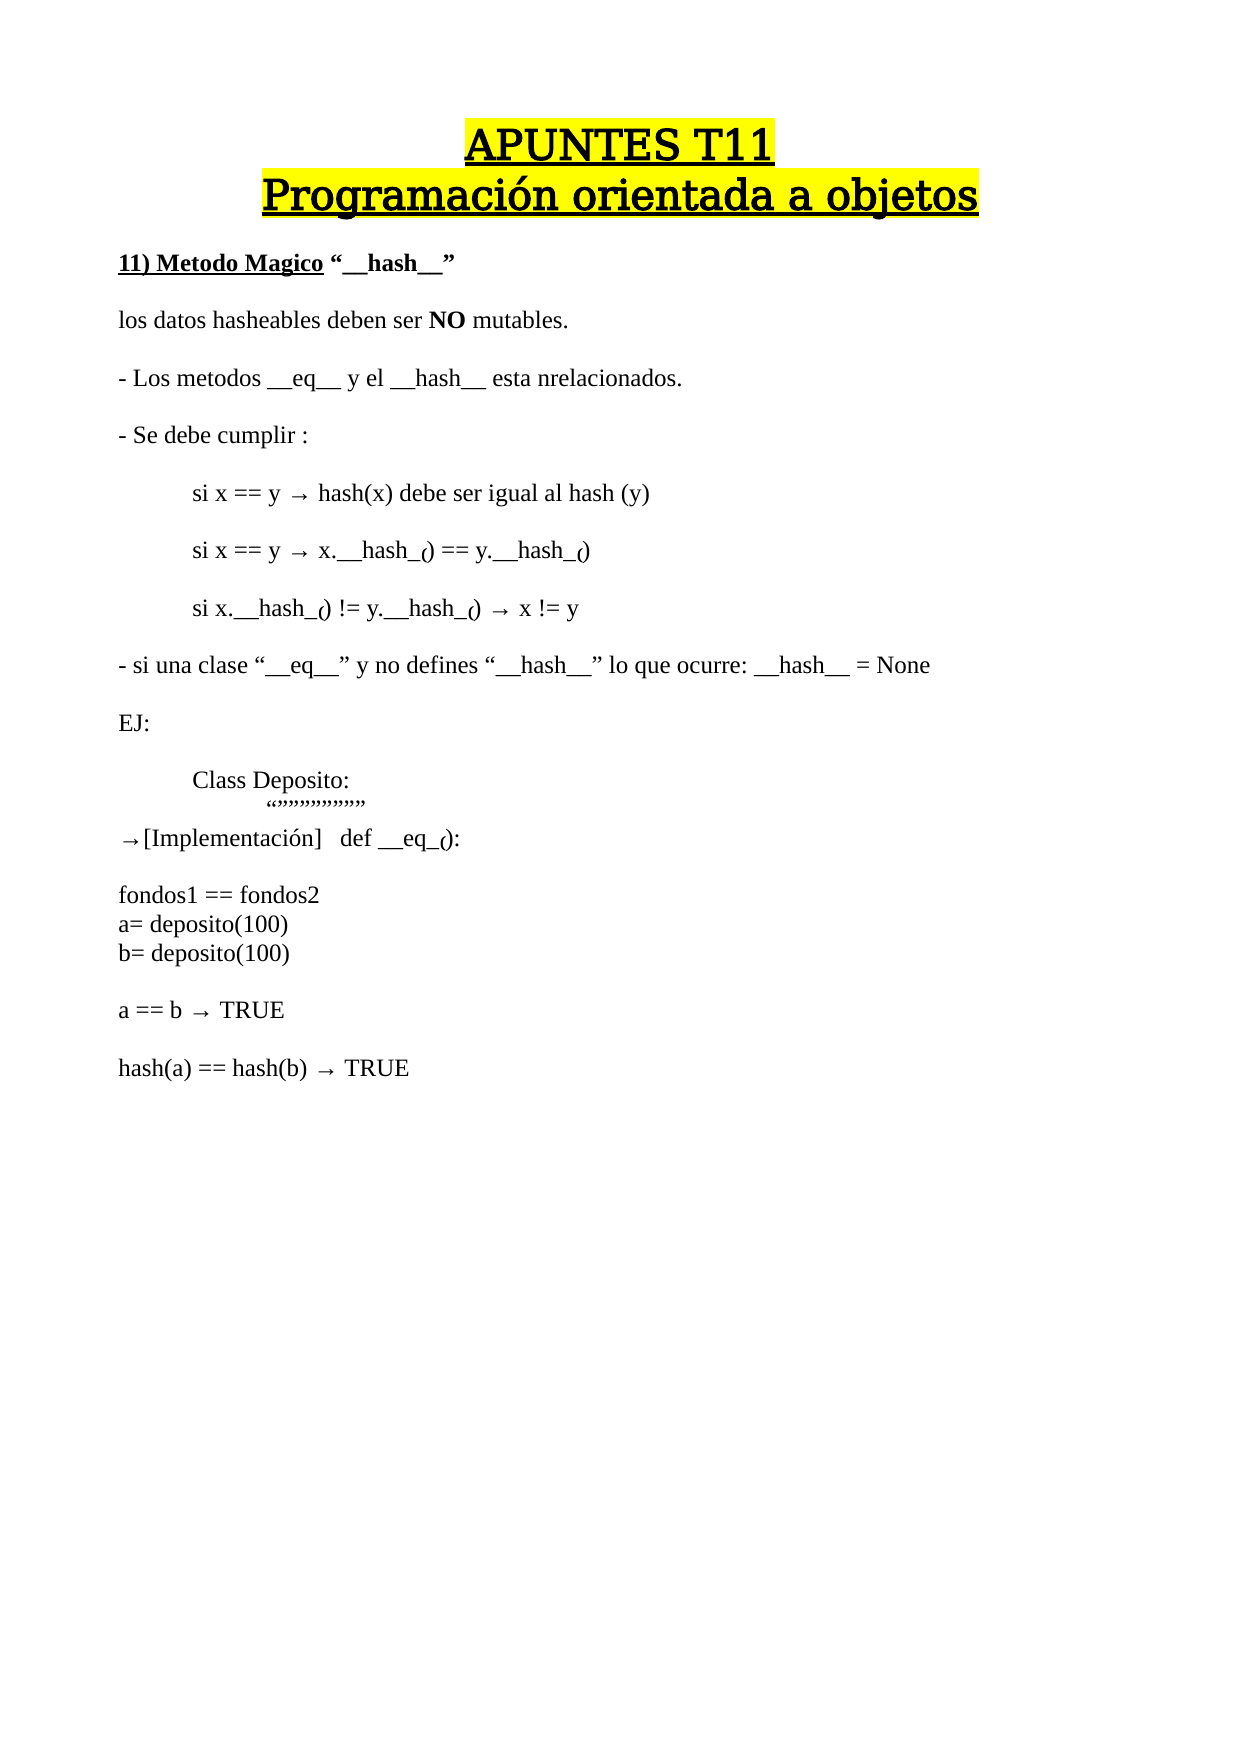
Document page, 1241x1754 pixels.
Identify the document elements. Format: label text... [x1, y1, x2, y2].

text a= deposito(100) [118, 909, 1122, 938]
text Class Deposito: [118, 765, 1122, 794]
text “”””””””” [118, 794, 1122, 823]
text b= deposito(100) [118, 938, 1122, 966]
text si x == y → x.__hash_₍) == y.__hash_₍) [118, 535, 1122, 564]
text si x.__hash_₍) != y.__hash_₍) → x != y [118, 593, 1122, 621]
text - Los metodos __eq__ y el __hash__ esta nrelacionados. [118, 363, 1122, 391]
text EJ: [118, 708, 1122, 736]
text hash(a) == hash(b) → TRUE [118, 1053, 1122, 1081]
text los datos hasheables deben ser NO mutables. [118, 305, 1122, 334]
text a == b → TRUE [118, 995, 1122, 1024]
text si x == y → hash(x) debe ser igual al hash (y) [118, 478, 1122, 506]
text →[Implementación] def __eq_₍): [118, 823, 1122, 851]
text 11) Metodo Magico “__hash__” [118, 248, 1122, 276]
text fondos1 == fondos2 [118, 880, 1122, 909]
text - Se debe cumplir : [118, 420, 1122, 449]
text - si una clase “__eq__” y no defines “__hash__” lo que ocurre: __hash__ = None [118, 650, 1122, 679]
